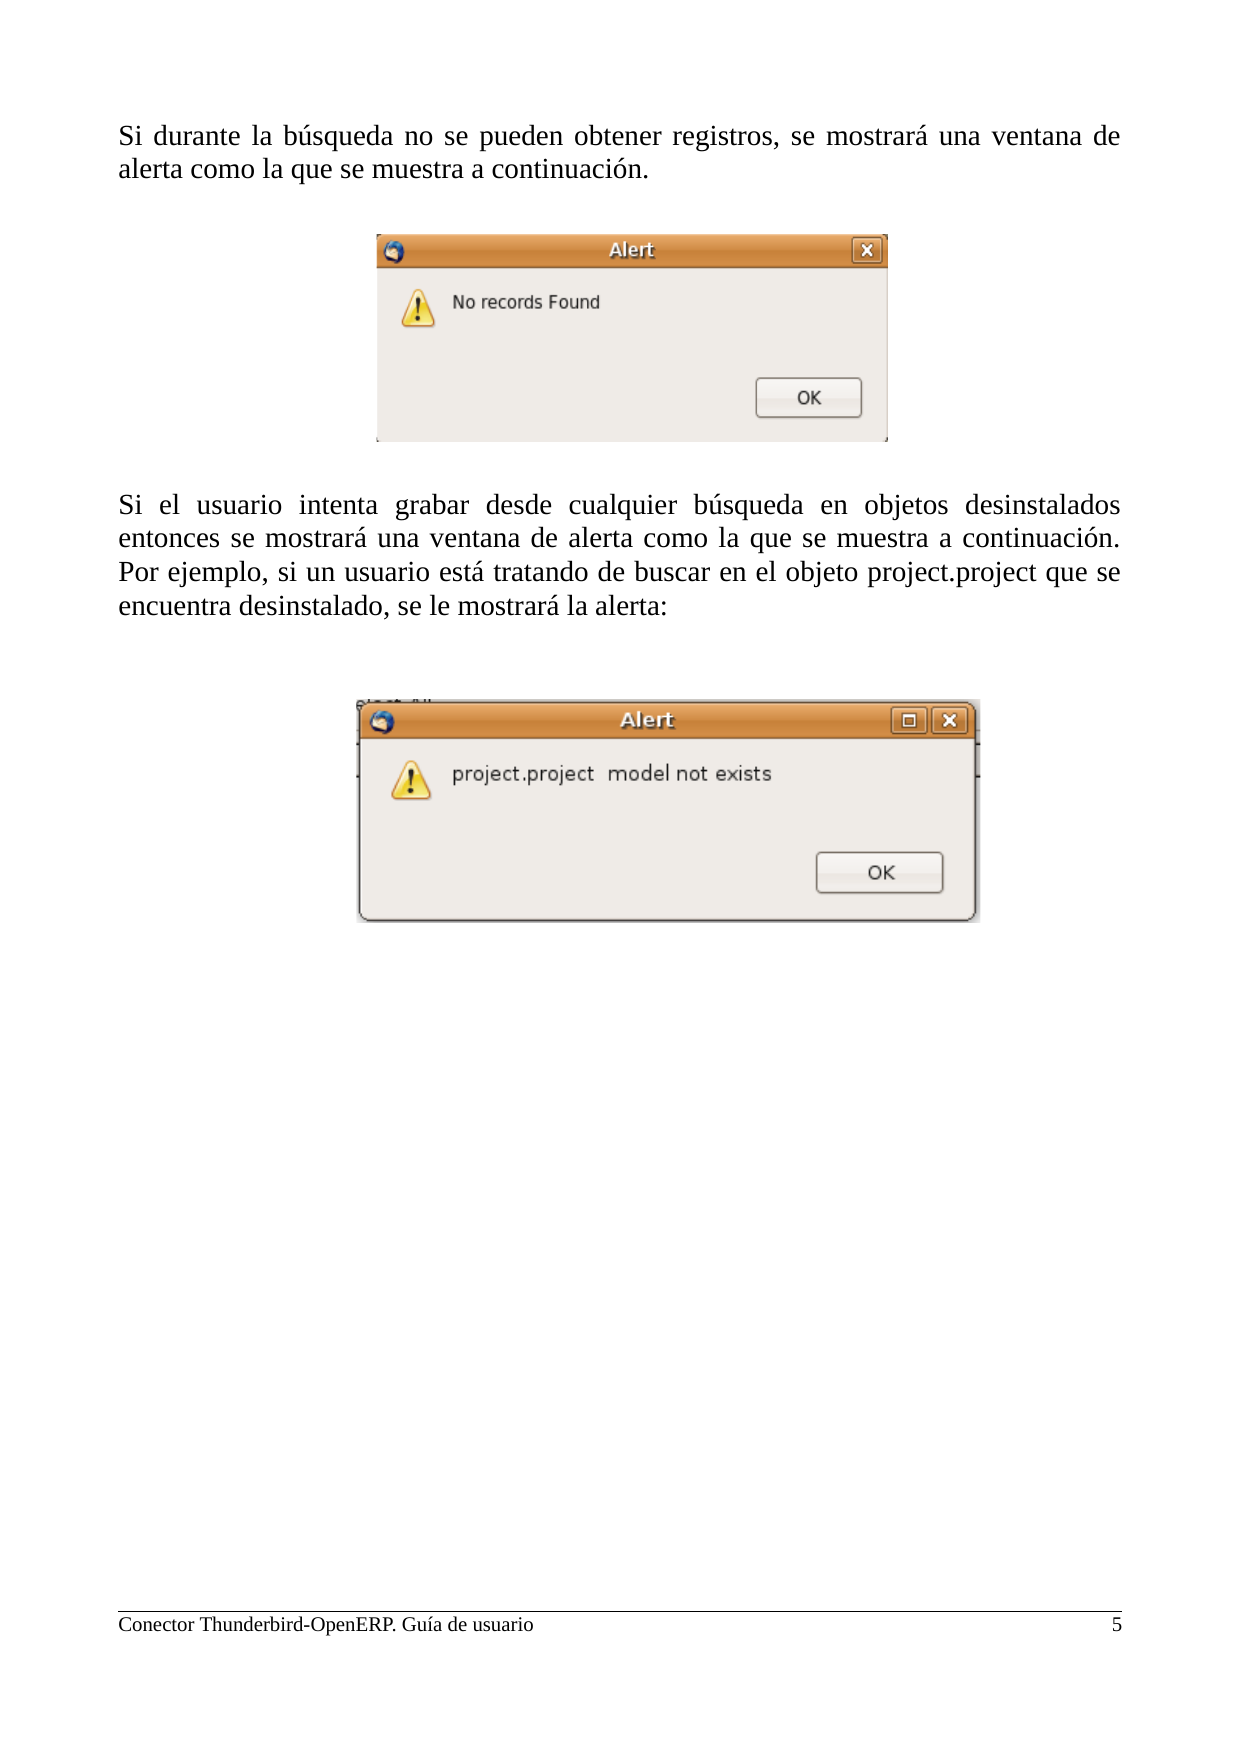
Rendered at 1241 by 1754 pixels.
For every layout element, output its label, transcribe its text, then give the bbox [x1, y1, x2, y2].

text Si durante la búsqueda no se pueden obtener registros, se mostrará una ventana de alerta como la que se muestra a continuación. [118, 118, 1122, 185]
picture [376, 234, 888, 442]
picture [356, 699, 981, 923]
text Si el usuario intenta grabar desde cualquier búsqueda en objetos desinstalados entonces se mostrará una ventana de alerta como la que se muestra a continuación. Por ejemplo, si un usuario está tratando de buscar en el objeto project.project que se encuentra desinstalado, se le mostrará la alerta: [118, 185, 1122, 621]
